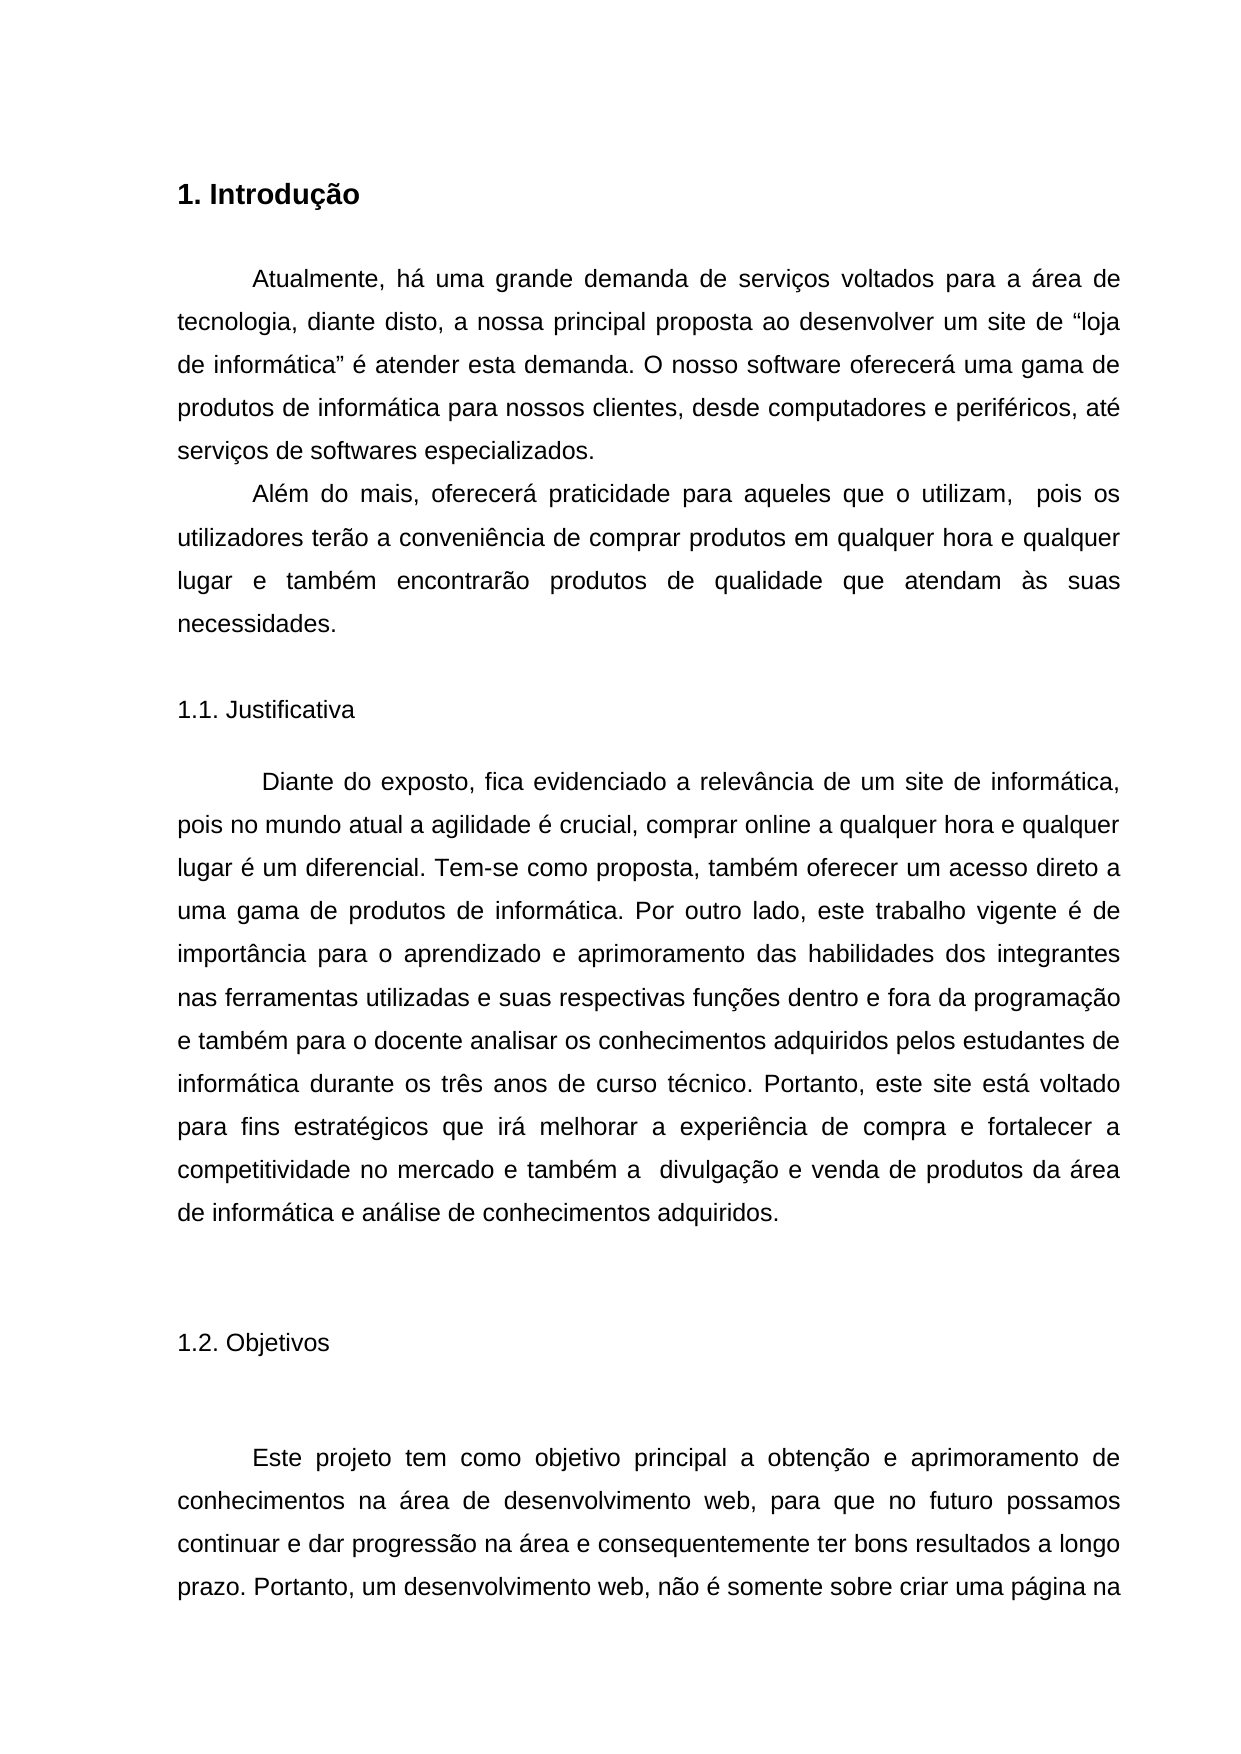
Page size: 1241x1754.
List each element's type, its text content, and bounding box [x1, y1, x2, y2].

subtitle 1. Introdução [177, 177, 1122, 211]
subtitle 1.1. Justificativa [177, 695, 1122, 724]
text Além do mais, oferecerá praticidade para aqueles que o utilizam, pois os utilizadores terão a conveniência de comprar produtos em qualquer hora e qualquer lugar e também encontrarão produtos de qualidade que atendam às suas necessidades. [177, 479, 1122, 637]
subtitle 1.2. Objetivos [177, 1327, 1122, 1356]
text Atualmente, há uma grande demanda de serviços voltados para a área de tecnologia, diante disto, a nossa principal proposta ao desenvolver um site de “loja de informática” é atender esta demanda. O nosso software oferecerá uma gama de produtos de informática para nossos clientes, desde computadores e periféricos, até serviços de softwares especializados. [177, 264, 1122, 465]
text Este projeto tem como objetivo principal a obtenção e aprimoramento de conhecimentos na área de desenvolvimento web, para que no futuro possamos continuar e dar progressão na área e consequentemente ter bons resultados a longo prazo. Portanto, um desenvolvimento web, não é somente sobre criar uma página na [177, 1442, 1122, 1601]
text Diante do exposto, fica evidenciado a relevância de um site de informática, pois no mundo atual a agilidade é crucial, comprar online a qualquer hora e qualquer lugar é um diferencial. Tem-se como proposta, também oferecer um acesso direto a uma gama de produtos de informática. Por outro lado, este trabalho vigente é de importância para o aprendizado e aprimoramento das habilidades dos integrantes nas ferramentas utilizadas e suas respectivas funções dentro e fora da programação e também para o docente analisar os conhecimentos adquiridos pelos estudantes de informática durante os três anos de curso técnico. Portanto, este site está voltado para fins estratégicos que irá melhorar a experiência de compra e fortalecer a competitividade no mercado e também a divulgação e venda de produtos da área de informática e análise de conhecimentos adquiridos. [177, 767, 1122, 1227]
